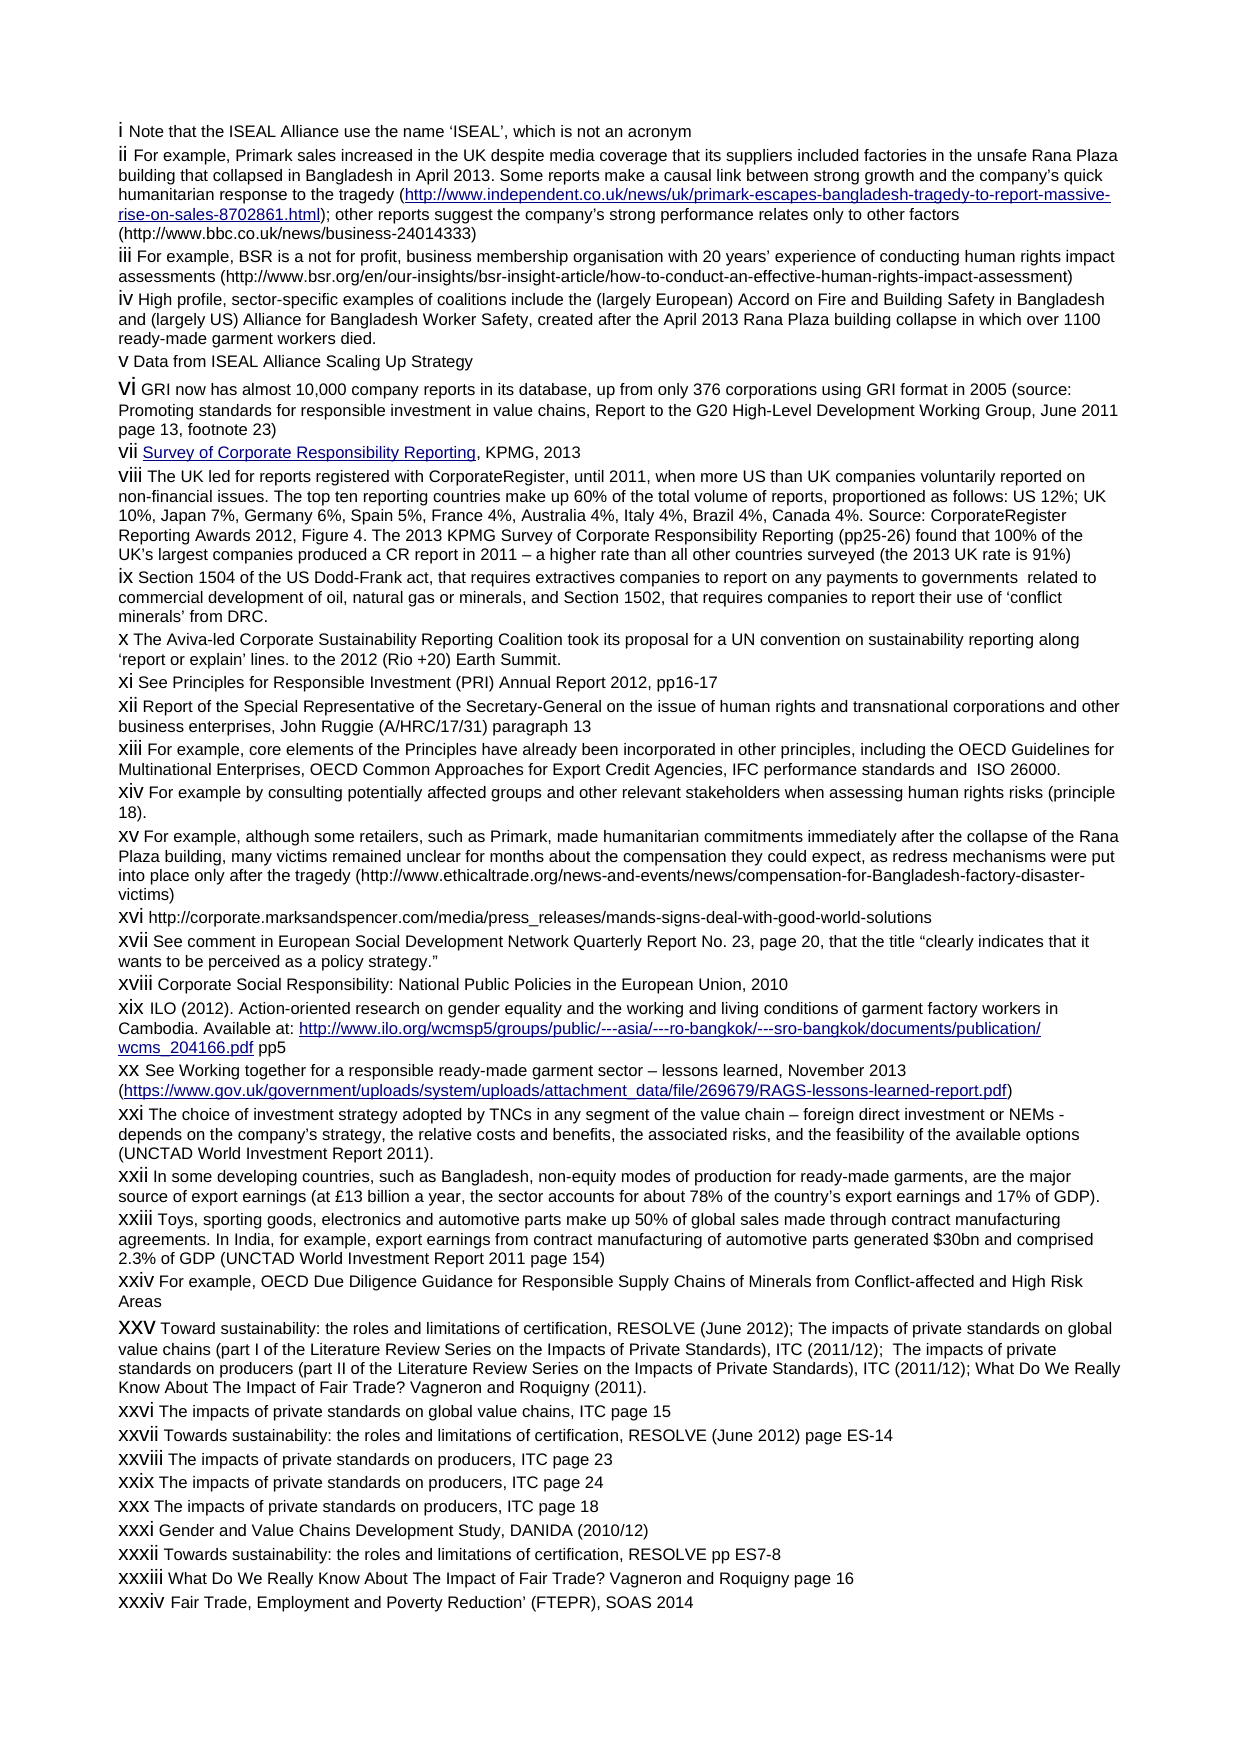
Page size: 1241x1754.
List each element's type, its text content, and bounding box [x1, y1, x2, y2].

text Note that the ISEAL Alliance use the name ‘ISEAL’, which is not an acronym [118, 118, 1122, 142]
list The impacts of private standards on producers, ITC page 24 [118, 1469, 1122, 1493]
list The impacts of private standards on producers, ITC page 18 [118, 1493, 1122, 1517]
list For example by consulting potentially affected groups and other relevant stakeholders when assessing human rights risks (principle 18). [118, 779, 1122, 822]
list See Principles for Responsible Investment (PRI) Annual Report 2012, pp16-17 [118, 669, 1122, 693]
list See Working together for a responsible ready-made garment sector – lessons learned, November 2013 (https://www.gov.uk/government/uploads/system/uploads/attachment_data/file/269679/RAGS-lessons-learned-report.pdf) [118, 1057, 1122, 1100]
list Towards sustainability: the roles and limitations of certification, RESOLVE pp ES7-8 [118, 1541, 1122, 1565]
list ILO (2012). Action-oriented research on gender equality and the working and living conditions of garment factory workers in Cambodia. Available at: http://www.ilo.org/wcmsp5/groups/public/---asia/---ro-bangkok/---sro-bangkok/documents/publication/wcms_204166.pdf pp5 [118, 995, 1122, 1057]
list GRI now has almost 10,000 company reports in its database, up from only 376 corporations using GRI format in 2005 (source: Promoting standards for responsible investment in value chains, Report to the G20 High-Level Development Working Group, June 2011 page 13, footnote 23) [118, 372, 1122, 439]
list Gender and Value Chains Development Study, DANIDA (2010/12) [118, 1517, 1122, 1541]
list Toward sustainability: the roles and limitations of certification, RESOLVE (June 2012); The impacts of private standards on global value chains (part I of the Literature Review Series on the Impacts of Private Standards), ITC (2011/12); The impacts of private standards on producers (part II of the Literature Review Series on the Impacts of Private Standards), ITC (2011/12); What Do We Really Know About The Impact of Fair Trade? Vagneron and Roquigny (2011). [118, 1311, 1122, 1397]
list The choice of investment strategy adopted by TNCs in any segment of the value chain – foreign direct investment or NEMs - depends on the company’s strategy, the relative costs and benefits, the associated risks, and the feasibility of the available options (UNCTAD World Investment Report 2011). [118, 1100, 1122, 1163]
list The impacts of private standards on producers, ITC page 23 [118, 1445, 1122, 1469]
list http://corporate.marksandspencer.com/media/press_releases/mands-signs-deal-with-good-world-solutions [118, 904, 1122, 928]
list In some developing countries, such as Bangladesh, non-equity modes of production for ready-made garments, are the major source of export earnings (at £13 billion a year, the sector accounts for about 78% of the country’s export earnings and 17% of GDP). [118, 1163, 1122, 1206]
list See comment in European Social Development Network Quarterly Report No. 23, page 20, that the title “clearly indicates that it wants to be perceived as a policy strategy.” [118, 928, 1122, 971]
list Section 1504 of the US Dodd-Frank act, that requires extractives companies to report on any payments to governments related to commercial development of oil, natural gas or minerals, and Section 1502, that requires companies to report their use of ‘conflict minerals’ from DRC. [118, 564, 1122, 626]
list Corporate Social Responsibility: National Public Policies in the European Union, 2010 [118, 971, 1122, 995]
list High profile, sector-specific examples of coalitions include the (largely European) Accord on Fire and Building Safety in Bangladesh and (largely US) Alliance for Bangladesh Worker Safety, created after the April 2013 Rana Plaza building collapse in which over 1100 ready-made garment workers died. [118, 286, 1122, 348]
list Fair Trade, Employment and Poverty Reduction’ (FTEPR), SOAS 2014 [118, 1589, 1122, 1613]
list For example, although some retailers, such as Primark, made humanitarian commitments immediately after the collapse of the Rana Plaza building, many victims remained unclear for months about the compensation they could expect, as redress mechanisms were put into place only after the tragedy (http://www.ethicaltrade.org/news-and-events/news/compensation-for-Bangladesh-factory-disaster-victims) [118, 822, 1122, 904]
list What Do We Really Know About The Impact of Fair Trade? Vagneron and Roquigny page 16 [118, 1565, 1122, 1589]
list For example, Primark sales increased in the UK despite media coverage that its suppliers included factories in the unsafe Rana Plaza building that collapsed in Bangladesh in April 2013. Some reports make a causal link between strong growth and the company’s quick humanitarian response to the tragedy (http://www.independent.co.uk/news/uk/primark-escapes-bangladesh-tragedy-to-report-massive-rise-on-sales-8702861.html); other reports suggest the company’s strong performance relates only to other factors (http://www.bbc.co.uk/news/business-24014333) [118, 142, 1122, 243]
list Survey of Corporate Responsibility Reporting, KPMG, 2013 [118, 439, 1122, 463]
list Toys, sporting goods, electronics and automotive parts make up 50% of global sales made through contract manufacturing agreements. In India, for example, export earnings from contract manufacturing of automotive parts generated $30bn and comprised 2.3% of GDP (UNCTAD World Investment Report 2011 page 154) [118, 1206, 1122, 1268]
list The impacts of private standards on global value chains, ITC page 15 [118, 1397, 1122, 1421]
list For example, core elements of the Principles have already been incorporated in other principles, including the OECD Guidelines for Multinational Enterprises, OECD Common Approaches for Export Credit Agencies, IFC performance standards and ISO 26000. [118, 736, 1122, 779]
list The UK led for reports registered with CorporateRegister, until 2011, when more US than UK companies voluntarily reported on non-financial issues. The top ten reporting countries make up 60% of the total volume of reports, proportioned as follows: US 12%; UK 10%, Japan 7%, Germany 6%, Spain 5%, France 4%, Australia 4%, Italy 4%, Brazil 4%, Canada 4%. Source: CorporateRegister Reporting Awards 2012, Figure 4. The 2013 KPMG Survey of Corporate Responsibility Reporting (pp25-26) found that 100% of the UK’s largest companies produced a CR report in 2011 – a higher rate than all other countries surveyed (the 2013 UK rate is 91%) [118, 463, 1122, 564]
list Data from ISEAL Alliance Scaling Up Strategy [118, 348, 1122, 372]
list The Aviva-led Corporate Sustainability Reporting Coalition took its proposal for a UN convention on sustainability reporting along ‘report or explain’ lines. to the 2012 (Rio +20) Earth Summit. [118, 626, 1122, 669]
list Report of the Special Representative of the Secretary-General on the issue of human rights and transnational corporations and other business enterprises, John Ruggie (A/HRC/17/31) paragraph 13 [118, 693, 1122, 736]
list For example, BSR is a not for profit, business membership organisation with 20 years’ experience of conducting human rights impact assessments (http://www.bsr.org/en/our-insights/bsr-insight-article/how-to-conduct-an-effective-human-rights-impact-assessment) [118, 243, 1122, 286]
list For example, OECD Due Diligence Guidance for Responsible Supply Chains of Minerals from Conflict-affected and High Risk Areas [118, 1268, 1122, 1311]
list Towards sustainability: the roles and limitations of certification, RESOLVE (June 2012) page ES-14 [118, 1421, 1122, 1445]
